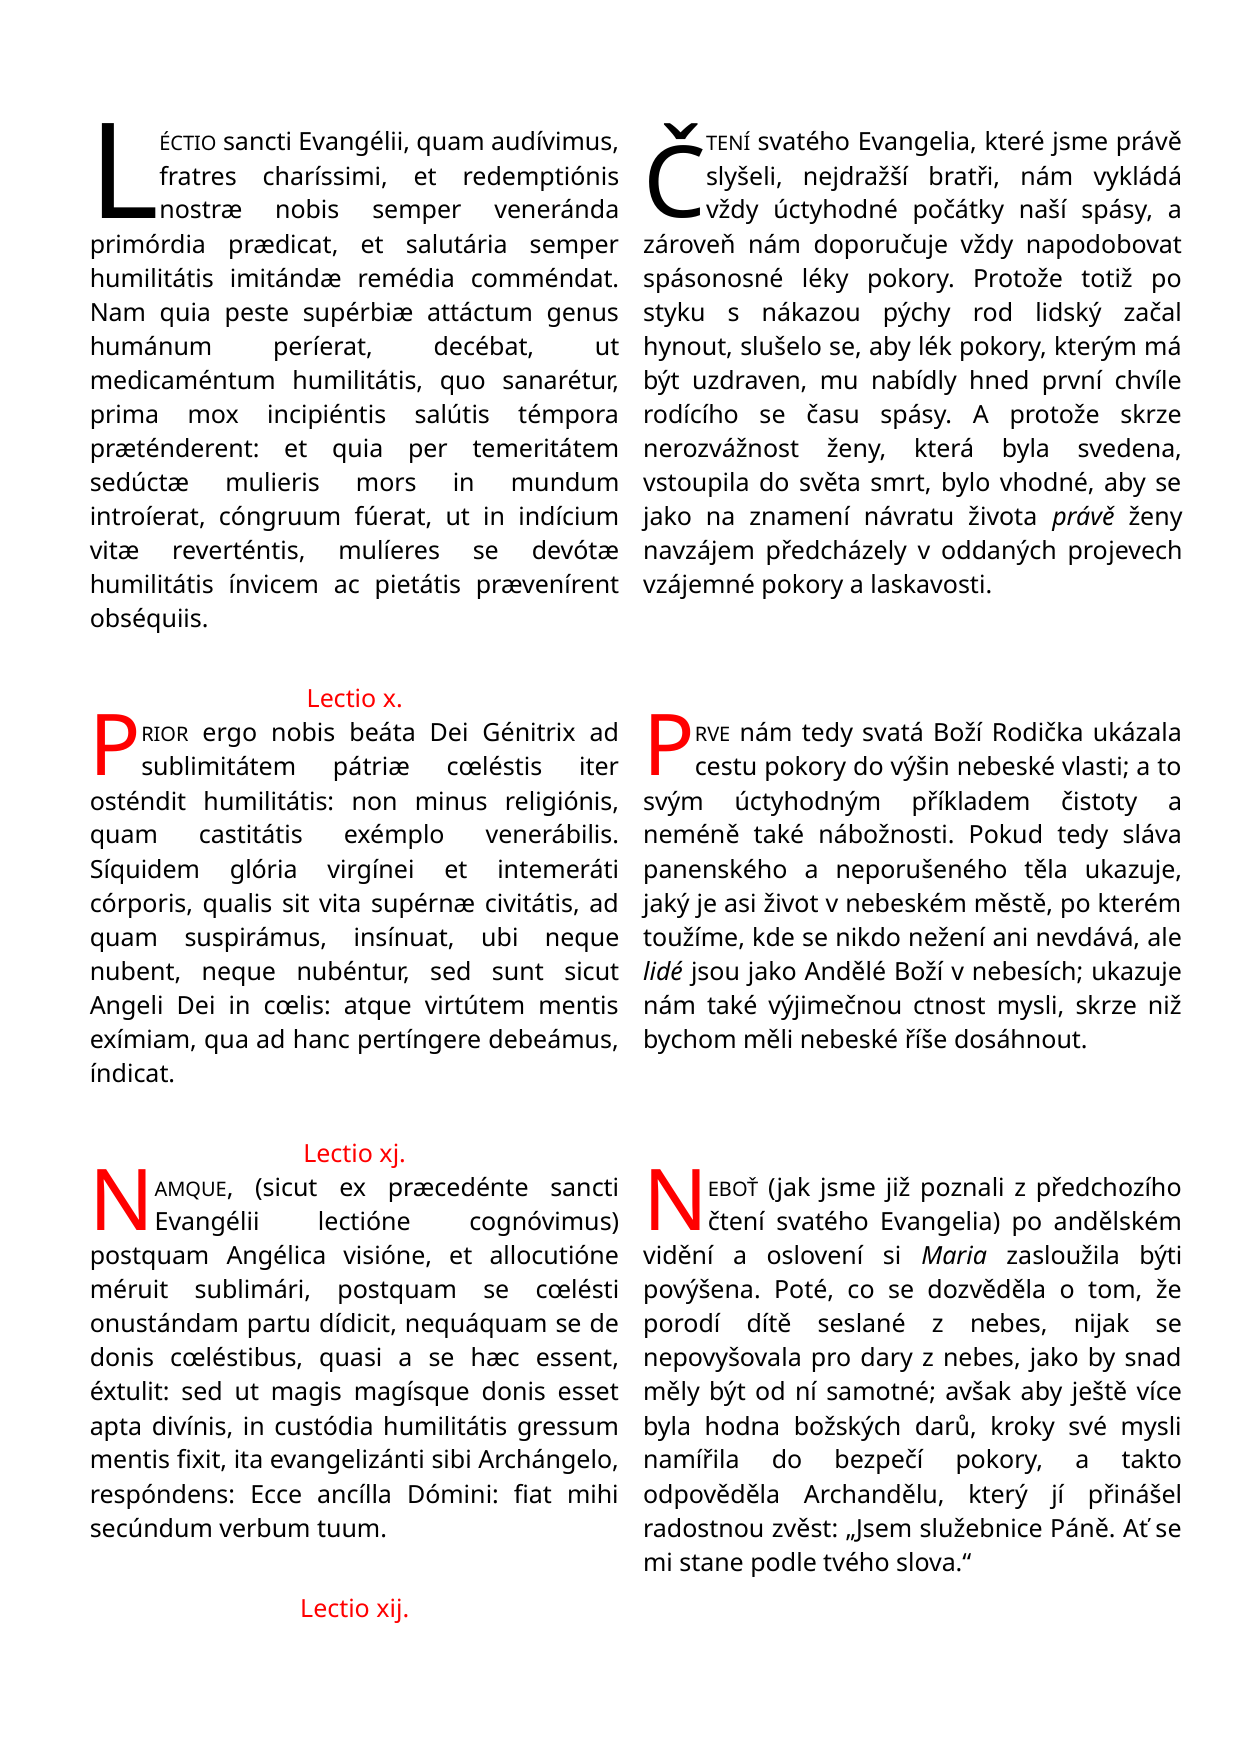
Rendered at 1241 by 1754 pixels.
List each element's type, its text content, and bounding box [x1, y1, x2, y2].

table_cell In III. Nocturno Léctio sancti Evangélii secúndum Lucam. Lectio ix. Cap. 1. In illo témpore: Exúrgens, María ábiit in montána cum festinatióne, in civitátem Juda: et intrávit in domum Zacharíæ, et salutávit Elísabeth. Et réliqua. Homilía venerábilis Bedæ Presbyteri. Sermo in Visit. Virg. Mariæ. Léctio sancti Evangélii, quam audívimus, fratres charíssimi, et redemptiónis nostræ nobis semper veneránda primórdia prædicat, et salutária semper humilitátis imitándæ remédia comméndat. Nam quia peste supérbiæ attáctum genus humánum períerat, decébat, ut medicaméntum humilitátis, quo sanarétur, prima mox incipiéntis salútis témpora præténderent: et quia per temeritátem sedúctæ mulieris mors in mundum introíerat, cóngruum fúerat, ut in indícium vitæ reverténtis, mulíeres se devótæ humilitátis ínvicem ac pietátis prævenírent obséquiis. [78, 118, 631, 675]
table_cell Lectio xij. [78, 1584, 631, 1630]
table_cell Lectio x. Prior ergo nobis beáta Dei Génitrix ad sublimitátem pátriæ cœléstis iter osténdit humilitátis: non minus religiónis, quam castitátis exémplo venerábilis. Síquidem glória virgínei et intemeráti córporis, qualis sit vita supérnæ civitátis, ad quam suspirámus, insínuat, ubi neque nubent, neque nubéntur, sed sunt sicut Angeli Dei in cœlis: atque virtútem mentis exímiam, qua ad hanc pertíngere debeámus, índicat. [78, 675, 631, 1130]
table_cell Neboť (jak jsme již poznali z předchozího čtení svatého Evangelia) po andělském vidění a oslovení si Maria zasloužila býti povýšena. Poté, co se dozvěděla o tom, že porodí dítě seslané z nebes, nijak se nepovyšovala pro dary z nebes, jako by snad měly být od ní samotné; avšak aby ještě více byla hodna božských darů, kroky své mysli namířila do bezpečí pokory, a takto odpověděla Archandělu, který jí přinášel radostnou zvěst: „Jsem služebnice Páně. Ať se mi stane podle tvého slova.“ [631, 1130, 1194, 1584]
table_cell Za onoho času Maria vstala a ve spěchu odešla do hor, do města Judova. A vešla do domu Zachariášova a pozdravila Alžbětu. A ostatní. Čtení svatého Evangelia, které jsme právě slyšeli, nejdražší bratři, nám vykládá vždy úctyhodné počátky naší spásy, a zároveň nám doporučuje vždy napodobovat spásonosné léky pokory. Protože totiž po styku s nákazou pýchy rod lidský začal hynout, slušelo se, aby lék pokory, kterým má být uzdraven, mu nabídly hned první chvíle rodícího se času spásy. A protože skrze nerozvážnost ženy, která byla svedena, vstoupila do světa smrt, bylo vhodné, aby se jako na znamení návratu života právě ženy navzájem předcházely v oddaných pro­jevech vzájemné pokory a laskavosti. [631, 118, 1194, 675]
table_cell Lectio xj. Namque, (sicut ex præcedénte sancti Evangélii lectióne cognóvimus) postquam Angélica visióne, et allocutióne méruit sublimári, postquam se cœlésti onustándam partu dídicit, nequáquam se de donis cœléstibus, quasi a se hæc essent, éxtulit: sed ut magis magísque donis esset apta divínis, in custódia humilitátis gressum mentis fixit, ita evangelizánti sibi Archángelo, respóndens: Ecce ancílla Dómini: fiat mihi secúndum verbum tuum. [78, 1130, 631, 1584]
table_cell [631, 1584, 1194, 1630]
table_cell Prve nám tedy svatá Boží Rodička ukázala cestu pokory do výšin nebeské vlasti; a to svým úctyhodným příkladem čistoty a neméně také nábožnosti. Pokud tedy sláva panenského a neporušeného těla ukazuje, jaký je asi život v nebeském městě, po kterém toužíme, kde se nikdo nežení ani nevdává, ale lidé jsou jako Andělé Boží v nebesích; ukazuje nám také výjimečnou ctnost mysli, skrze niž bychom měli nebeské říše dosáhnout. [631, 675, 1194, 1130]
